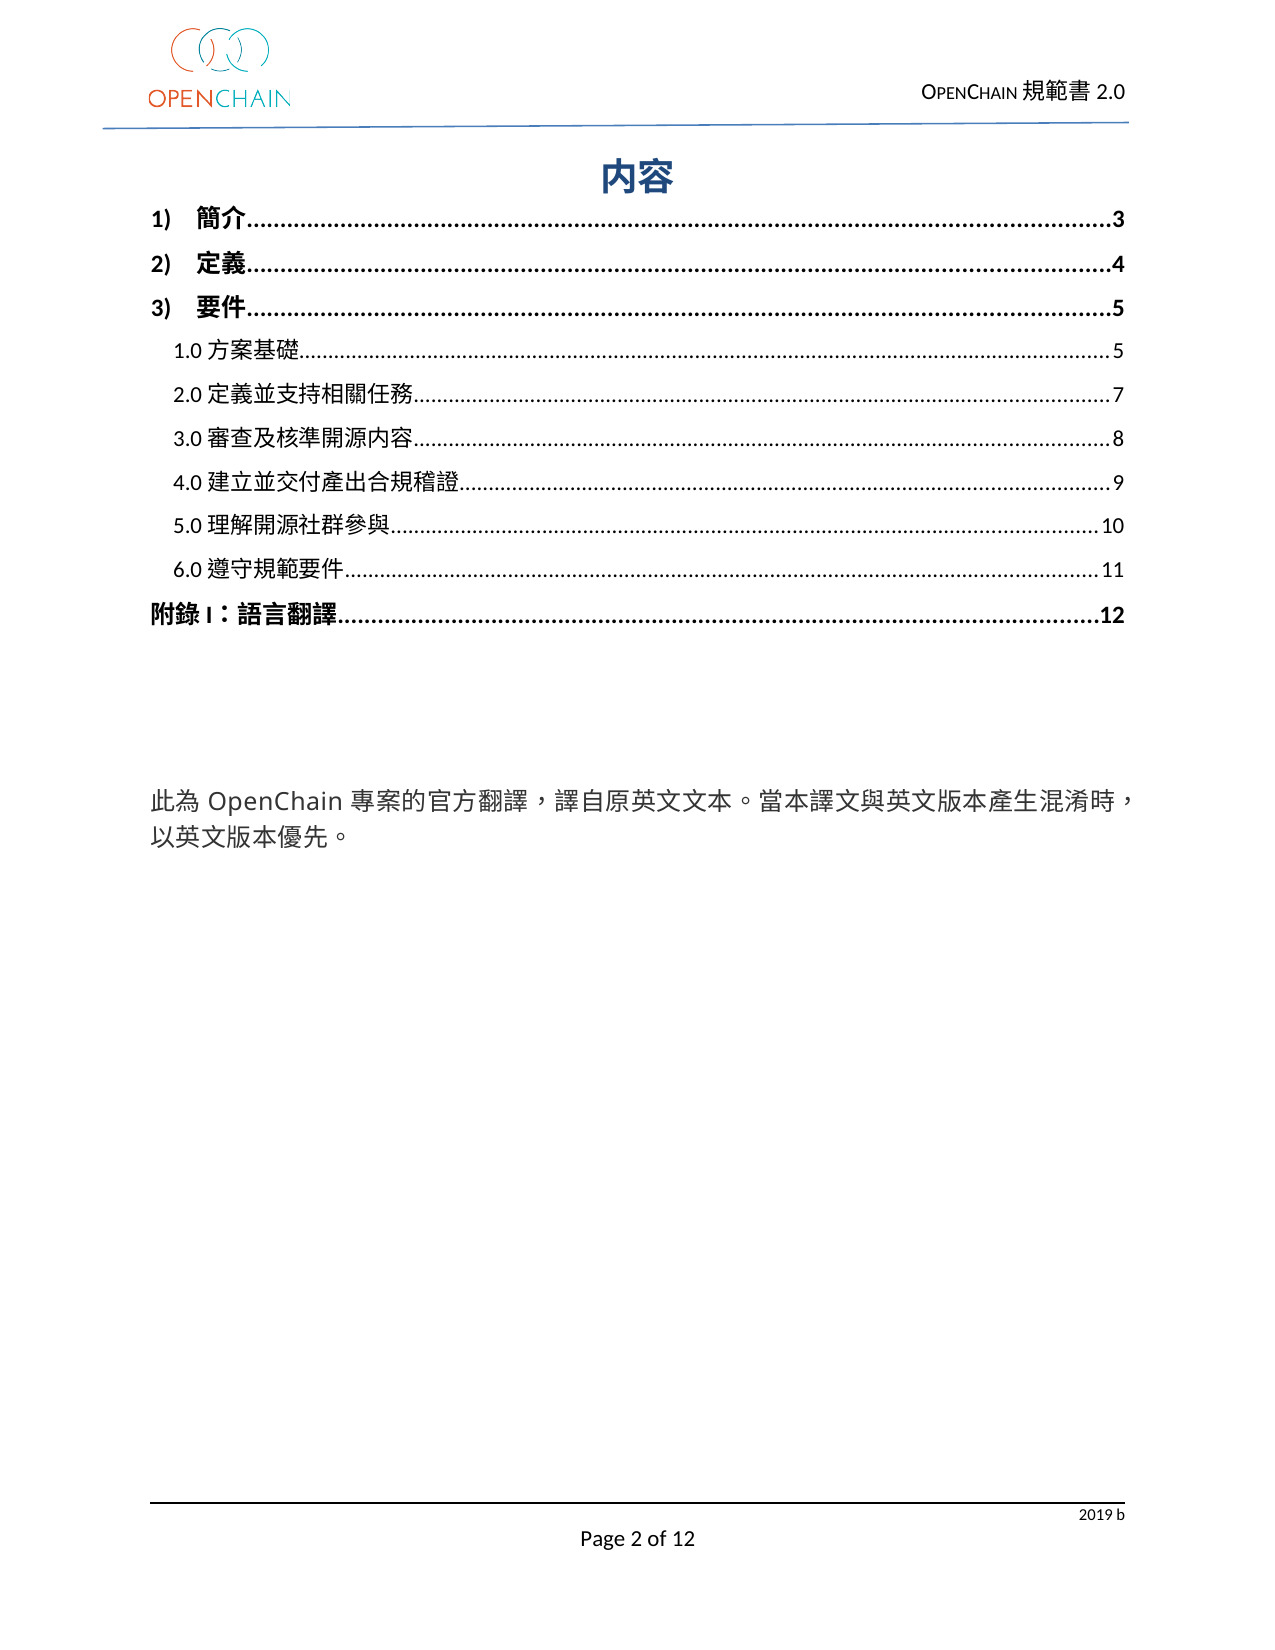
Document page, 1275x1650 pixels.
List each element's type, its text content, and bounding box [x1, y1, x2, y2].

text 1) 簡介 3 [150, 201, 1125, 235]
text 4.0 建立並交付產出合規稽證 9 [173, 463, 1125, 497]
picture [148, 28, 290, 108]
text 2.0 定義並支持相關任務 7 [173, 376, 1125, 409]
text 1.0 方案基礎 5 [173, 334, 1125, 366]
text 内容 [150, 150, 1125, 201]
text 附錄I：語言翻譯 12 [150, 594, 1125, 631]
text 5.0 理解開源社群參與 10 [173, 507, 1125, 540]
text 3.0 審查及核準開源内容 8 [173, 420, 1125, 453]
text 2) 定義 4 [150, 246, 1125, 279]
text 6.0 遵守規範要件 11 [173, 551, 1125, 584]
text 此為 OpenChain 專案的官方翻譯，譯自原英文文本。當本譯文與英文版本產生混淆時，以英文版本優先。 [150, 781, 1125, 854]
text 3) 要件 5 [150, 290, 1125, 324]
